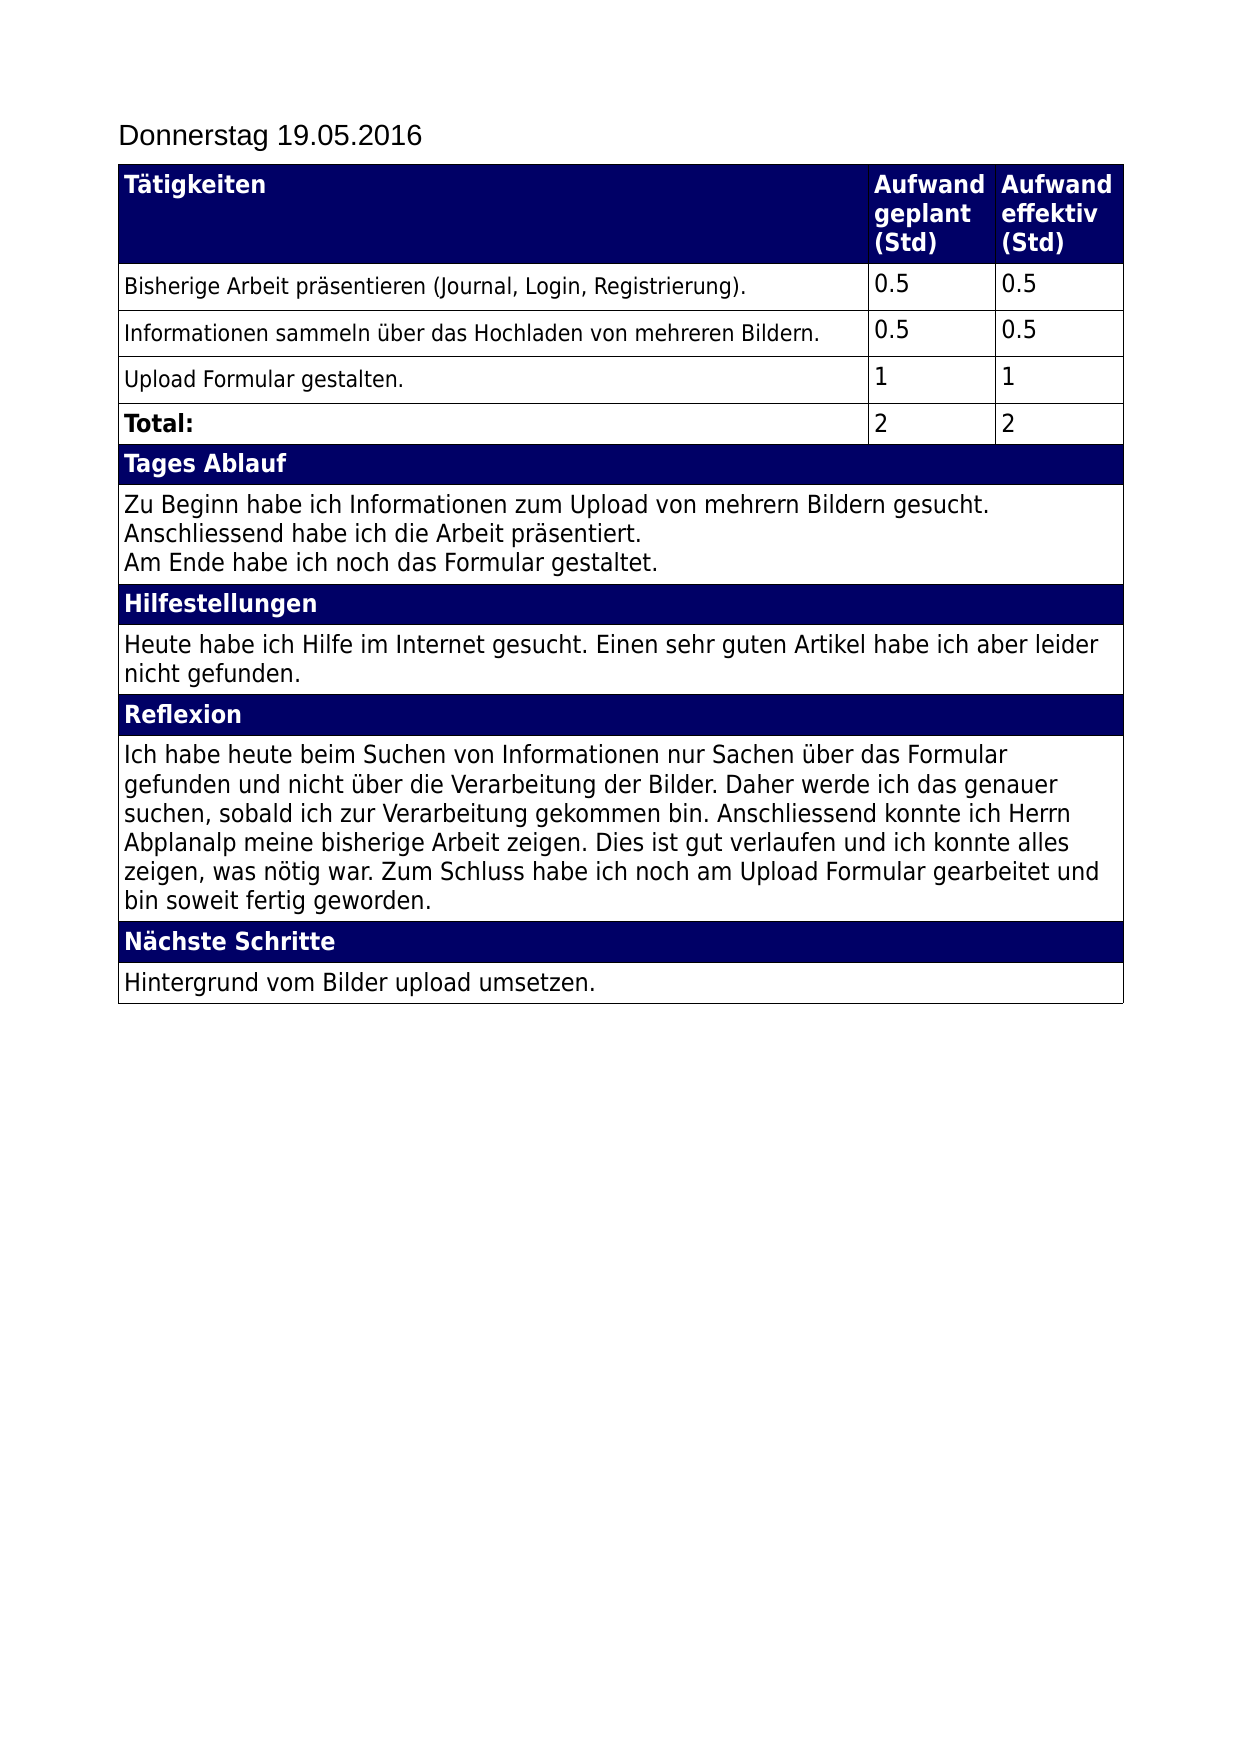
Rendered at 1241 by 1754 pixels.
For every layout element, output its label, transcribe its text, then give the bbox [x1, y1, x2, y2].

table_cell Hilfestellungen [119, 585, 1123, 624]
table_cell Bisherige Arbeit präsentieren (Journal, Login, Registrierung). [119, 264, 868, 310]
table_cell Total: [119, 404, 868, 444]
table_header Aufwand effektiv (Std) [996, 165, 1123, 263]
table_cell 0.5 [869, 264, 995, 310]
table_cell Reflexion [119, 695, 1123, 735]
table_cell Ich habe heute beim Suchen von Informationen nur Sachen über das Formular gefunden und nicht über die Verarbeitung der Bilder. Daher werde ich das genauer suchen, sobald ich zur Verarbeitung gekommen bin. Anschliessend konnte ich Herrn Abplanalp meine bisherige Arbeit zeigen. Dies ist gut verlaufen und ich konnte alles zeigen, was nötig war. Zum Schluss habe ich noch am Upload Formular gearbeitet und bin soweit fertig geworden. [119, 736, 1123, 921]
table_cell Tages Ablauf [119, 445, 1123, 484]
table_cell Zu Beginn habe ich Informationen zum Upload von mehrern Bildern gesucht. Anschliessend habe ich die Arbeit präsentiert. Am Ende habe ich noch das Formular gestaltet. [119, 485, 1123, 583]
table_cell 0.5 [996, 311, 1123, 356]
table_cell 0.5 [869, 311, 995, 356]
table_cell 2 [996, 404, 1123, 444]
table_cell Heute habe ich Hilfe im Internet gesucht. Einen sehr guten Artikel habe ich aber leider nicht gefunden. [119, 625, 1123, 694]
table_cell 1 [996, 357, 1123, 403]
table_cell Informationen sammeln über das Hochladen von mehreren Bildern. [119, 311, 868, 356]
table_cell Upload Formular gestalten. [119, 357, 868, 403]
table_cell 0.5 [996, 264, 1123, 310]
table_cell 1 [869, 357, 995, 403]
table_header Aufwand geplant (Std) [869, 165, 995, 263]
table_cell 2 [869, 404, 995, 444]
table_header Tätigkeiten [119, 165, 868, 263]
table_cell Hintergrund vom Bilder upload umsetzen. [119, 963, 1123, 1003]
table_cell Nächste Schritte [119, 922, 1123, 962]
subtitle Donnerstag 19.05.2016 [118, 118, 1122, 152]
